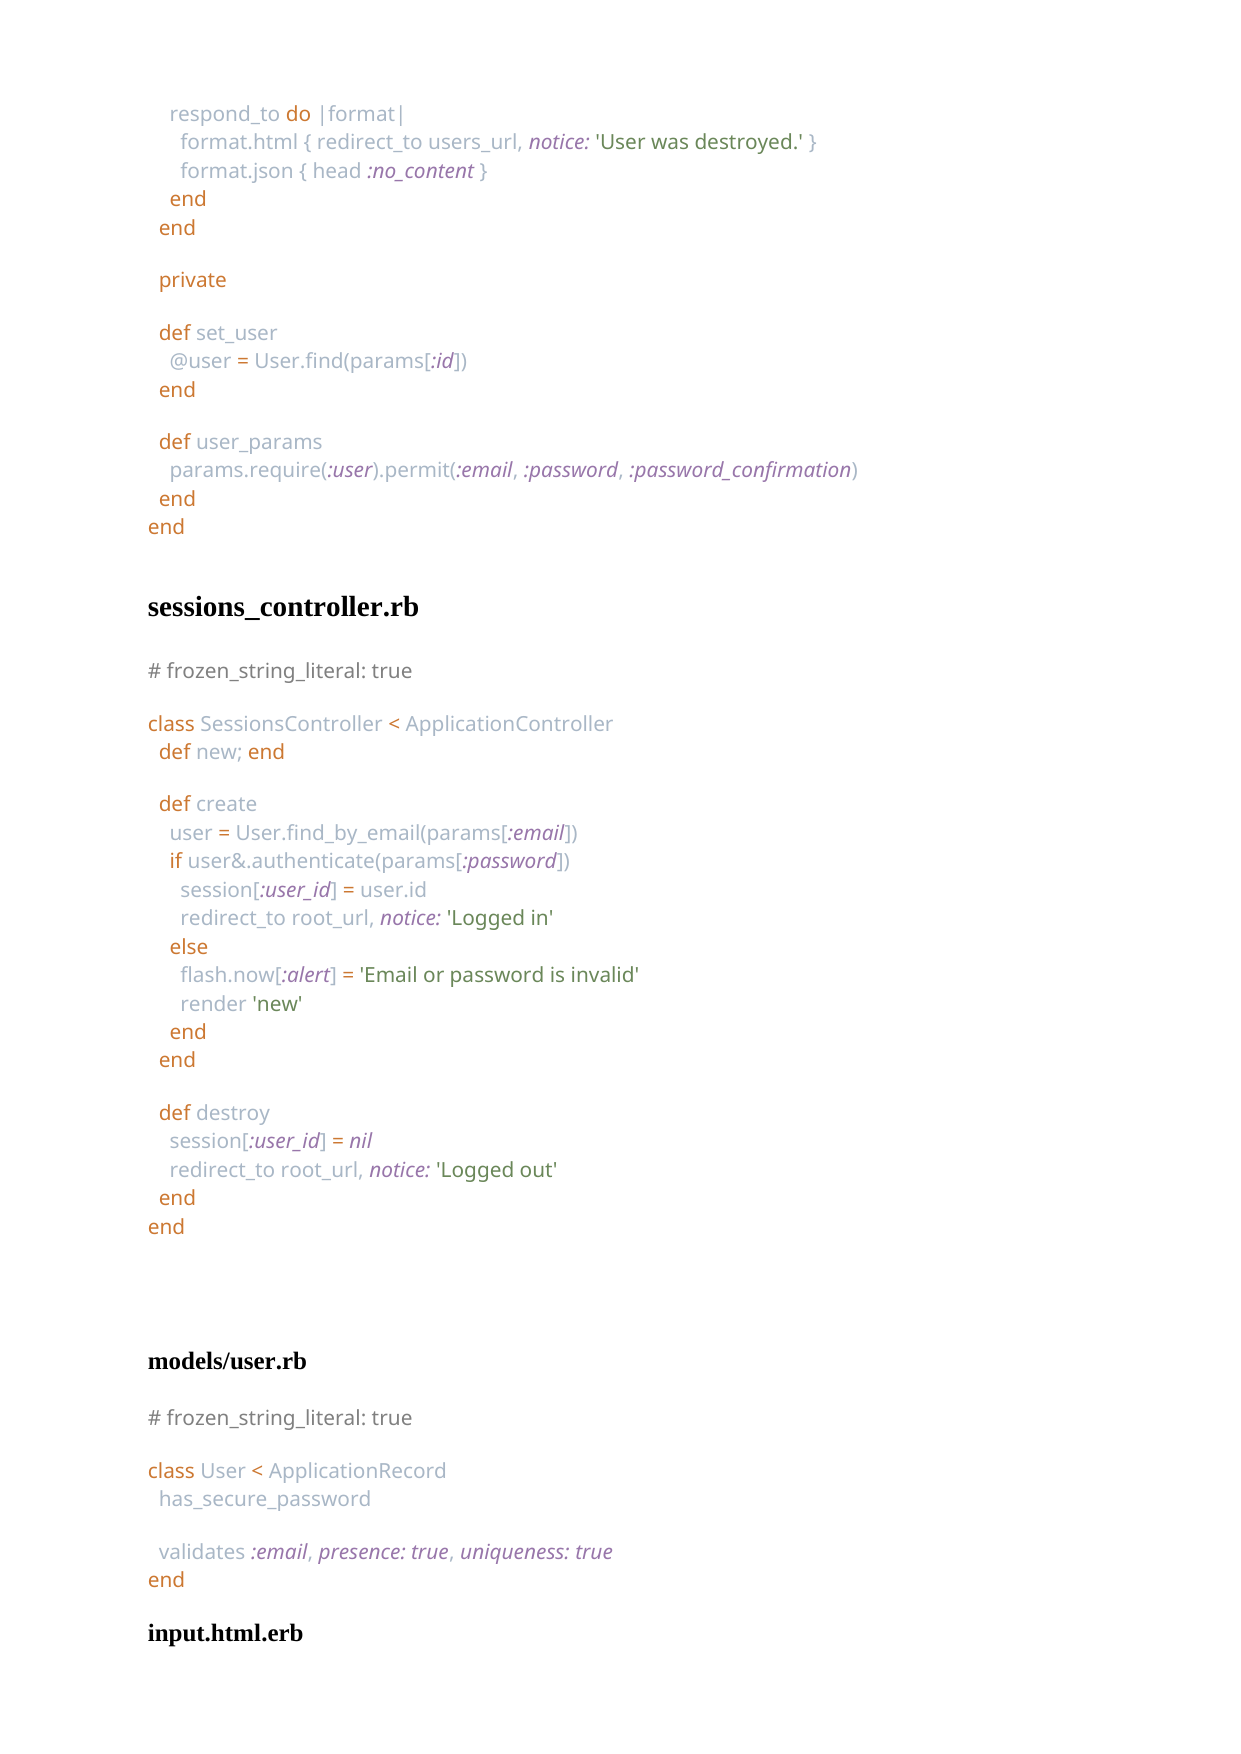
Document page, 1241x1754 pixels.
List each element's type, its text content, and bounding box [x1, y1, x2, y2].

text respond_to do |format| format.html { redirect_to users_url, notice: 'User was destroyed.' } format.json { head :no_content } end end private def set_user @user = User.find(params[:id]) end def user_params params.require(:user).permit(:email, :password, :password_confirmation) end end [148, 99, 1181, 565]
text # frozen_string_literal: true class SessionsController < ApplicationController def new; end def create user = User.find_by_email(params[:email]) if user&.authenticate(params[:password]) session[:user_id] = user.id redirect_to root_url, notice: 'Logged in' else flash.now[:alert] = 'Email or password is invalid' render 'new' end end def destroy session[:user_id] = nil redirect_to root_url, notice: 'Logged out' end end [148, 656, 1181, 1264]
text sessions_controller.rb [148, 565, 1181, 623]
text # frozen_string_literal: true class User < ApplicationRecord has_secure_password validates :email, presence: true, uniqueness: true end [148, 1403, 1181, 1618]
text input.html.erb [148, 1618, 1181, 1647]
text models/user.rb [148, 1346, 1181, 1375]
